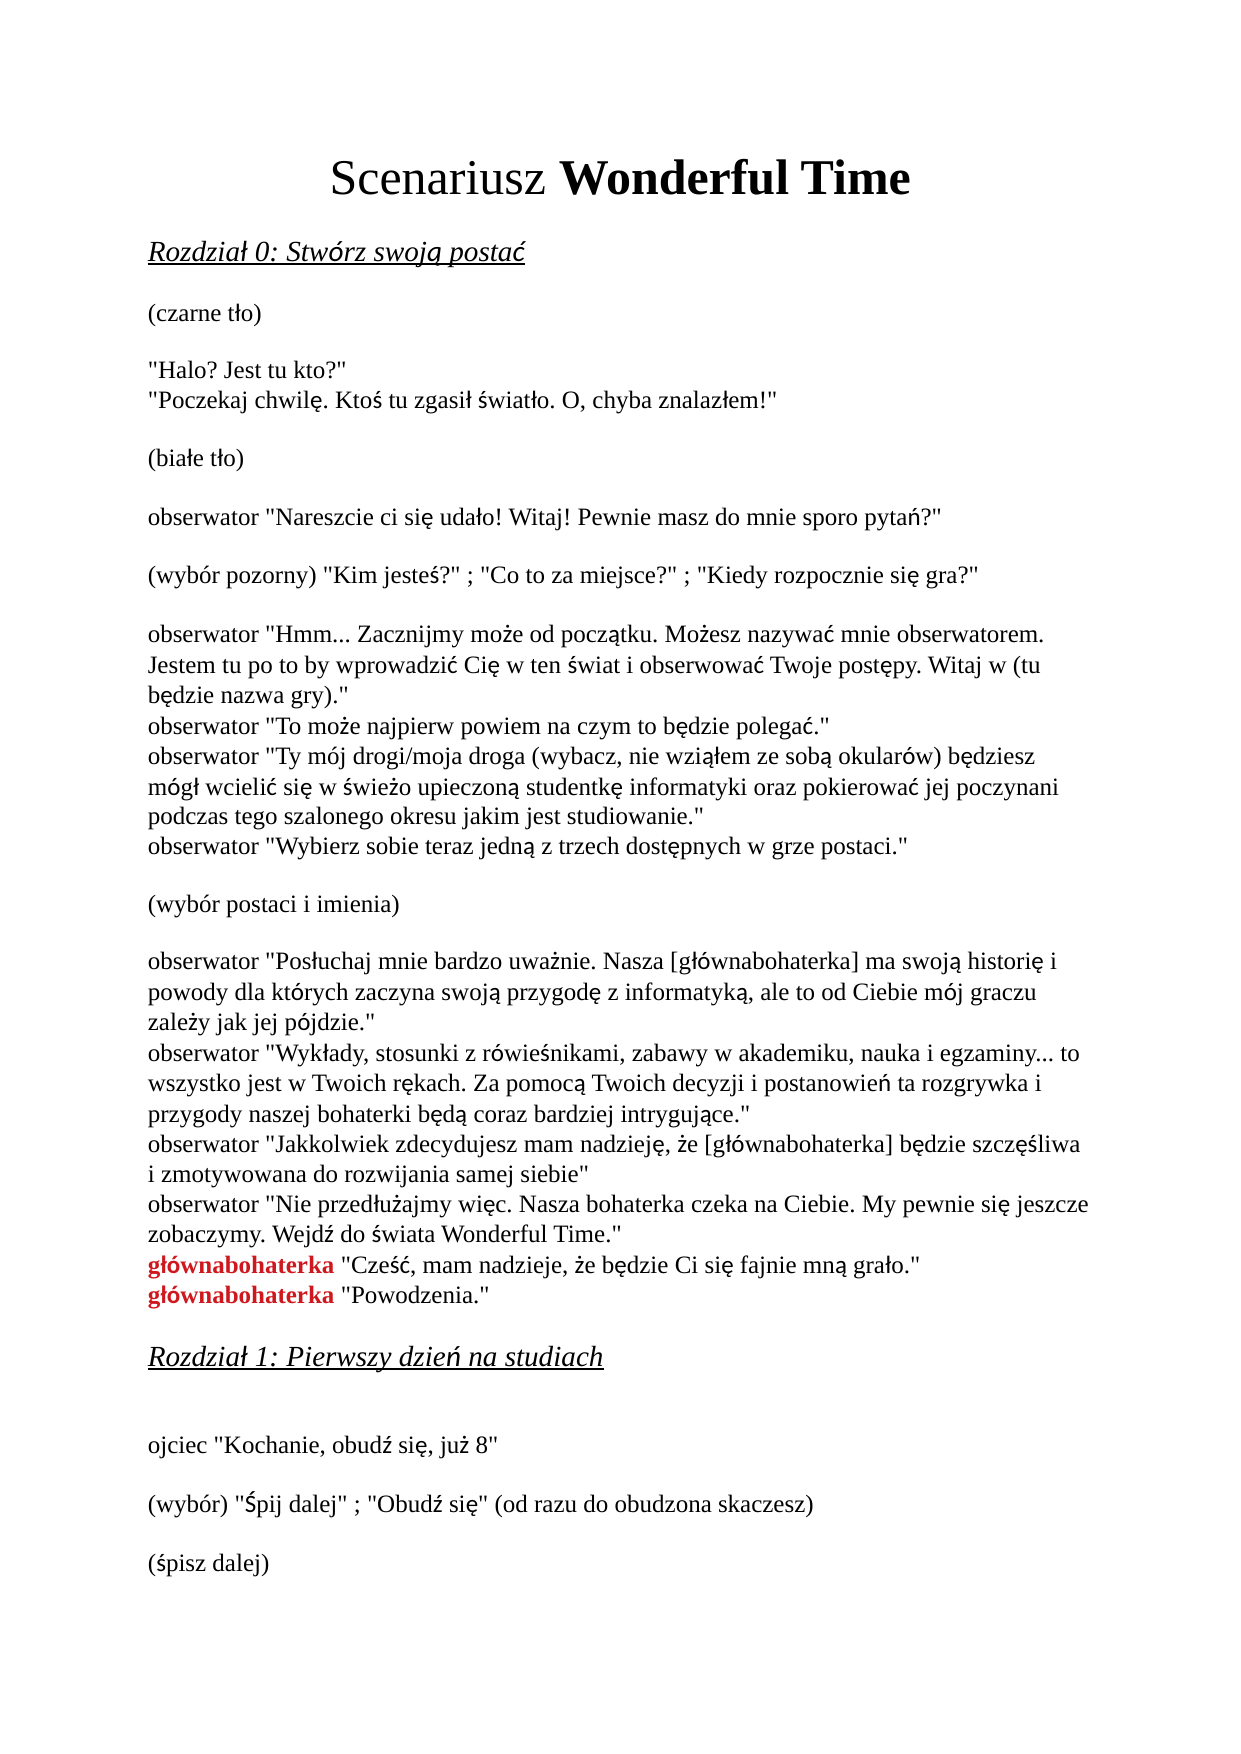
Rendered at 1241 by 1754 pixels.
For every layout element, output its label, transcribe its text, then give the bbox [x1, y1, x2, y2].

text (wybór pozorny) "Kim jesteś?" ; "Co to za miejsce?" ; "Kiedy rozpocznie się gra?" [148, 560, 1093, 590]
text (wybór) "Śpij dalej" ; "Obudź się" (od razu do obudzona skaczesz) [148, 1488, 1093, 1519]
text (śpisz dalej) [148, 1547, 1093, 1577]
text Scenariusz Wonderful Time [148, 148, 1093, 205]
text obserwator "To może najpierw powiem na czym to będzie polegać." obserwator "Ty mój drogi/moja droga (wybacz, nie wziąłem ze sobą okularów) będziesz mógł wcielić się w świeżo upieczoną studentkę informatyki oraz pokierować jej poczynani podczas tego szalonego okresu jakim jest studiowanie." obserwator "Wybierz sobie teraz jedną z trzech dostępnych w grze postaci." [148, 710, 1093, 861]
text obserwator "Hmm... Zacznijmy może od początku. Możesz nazywać mnie obserwatorem. Jestem tu po to by wprowadzić Cię w ten świat i obserwować Twoje postępy. Witaj w (tu będzie nazwa gry)." [148, 618, 1093, 710]
text głównabohaterka "Cześć, mam nadzieje, że będzie Ci się fajnie mną grało." głównabohaterka "Powodzenia." [148, 1249, 1093, 1310]
text Rozdział 1: Pierwszy dzień na studiach [148, 1338, 1093, 1373]
text (białe tło) [148, 443, 1093, 501]
text obserwator "Posłuchaj mnie bardzo uważnie. Nasza [głównabohaterka] ma swoją historię i powody dla których zaczyna swoją przygodę z informatyką, ale to od Ciebie mój graczu zależy jak jej pójdzie." [148, 945, 1093, 1037]
text Rozdział 0: Stwórz swoją postać [148, 233, 1093, 269]
text ojciec "Kochanie, obudź się, już 8" [148, 1429, 1093, 1460]
text (wybór postaci i imienia) [148, 889, 1093, 917]
text obserwator "Wykłady, stosunki z rówieśnikami, zabawy w akademiku, nauka i egzaminy... to wszystko jest w Twoich rękach. Za pomocą Twoich decyzji i postanowień ta rozgrywka i przygody naszej bohaterki będą coraz bardziej intrygujące." obserwator "Jakkolwiek zdecydujesz mam nadzieję, że [głównabohaterka] będzie szczęśliwa i zmotywowana do rozwijania samej siebie" obserwator "Nie przedłużajmy więc. Nasza bohaterka czeka na Ciebie. My pewnie się jeszcze zobaczymy. Wejdź do świata Wonderful Time." [148, 1037, 1093, 1249]
text "Halo? Jest tu kto?" "Poczekaj chwilę. Ktoś tu zgasił światło. O, chyba znalazłem!" [148, 355, 1093, 414]
text obserwator "Nareszcie ci się udało! Witaj! Pewnie masz do mnie sporo pytań?" [148, 501, 1093, 532]
text (czarne tło) [148, 297, 1093, 327]
